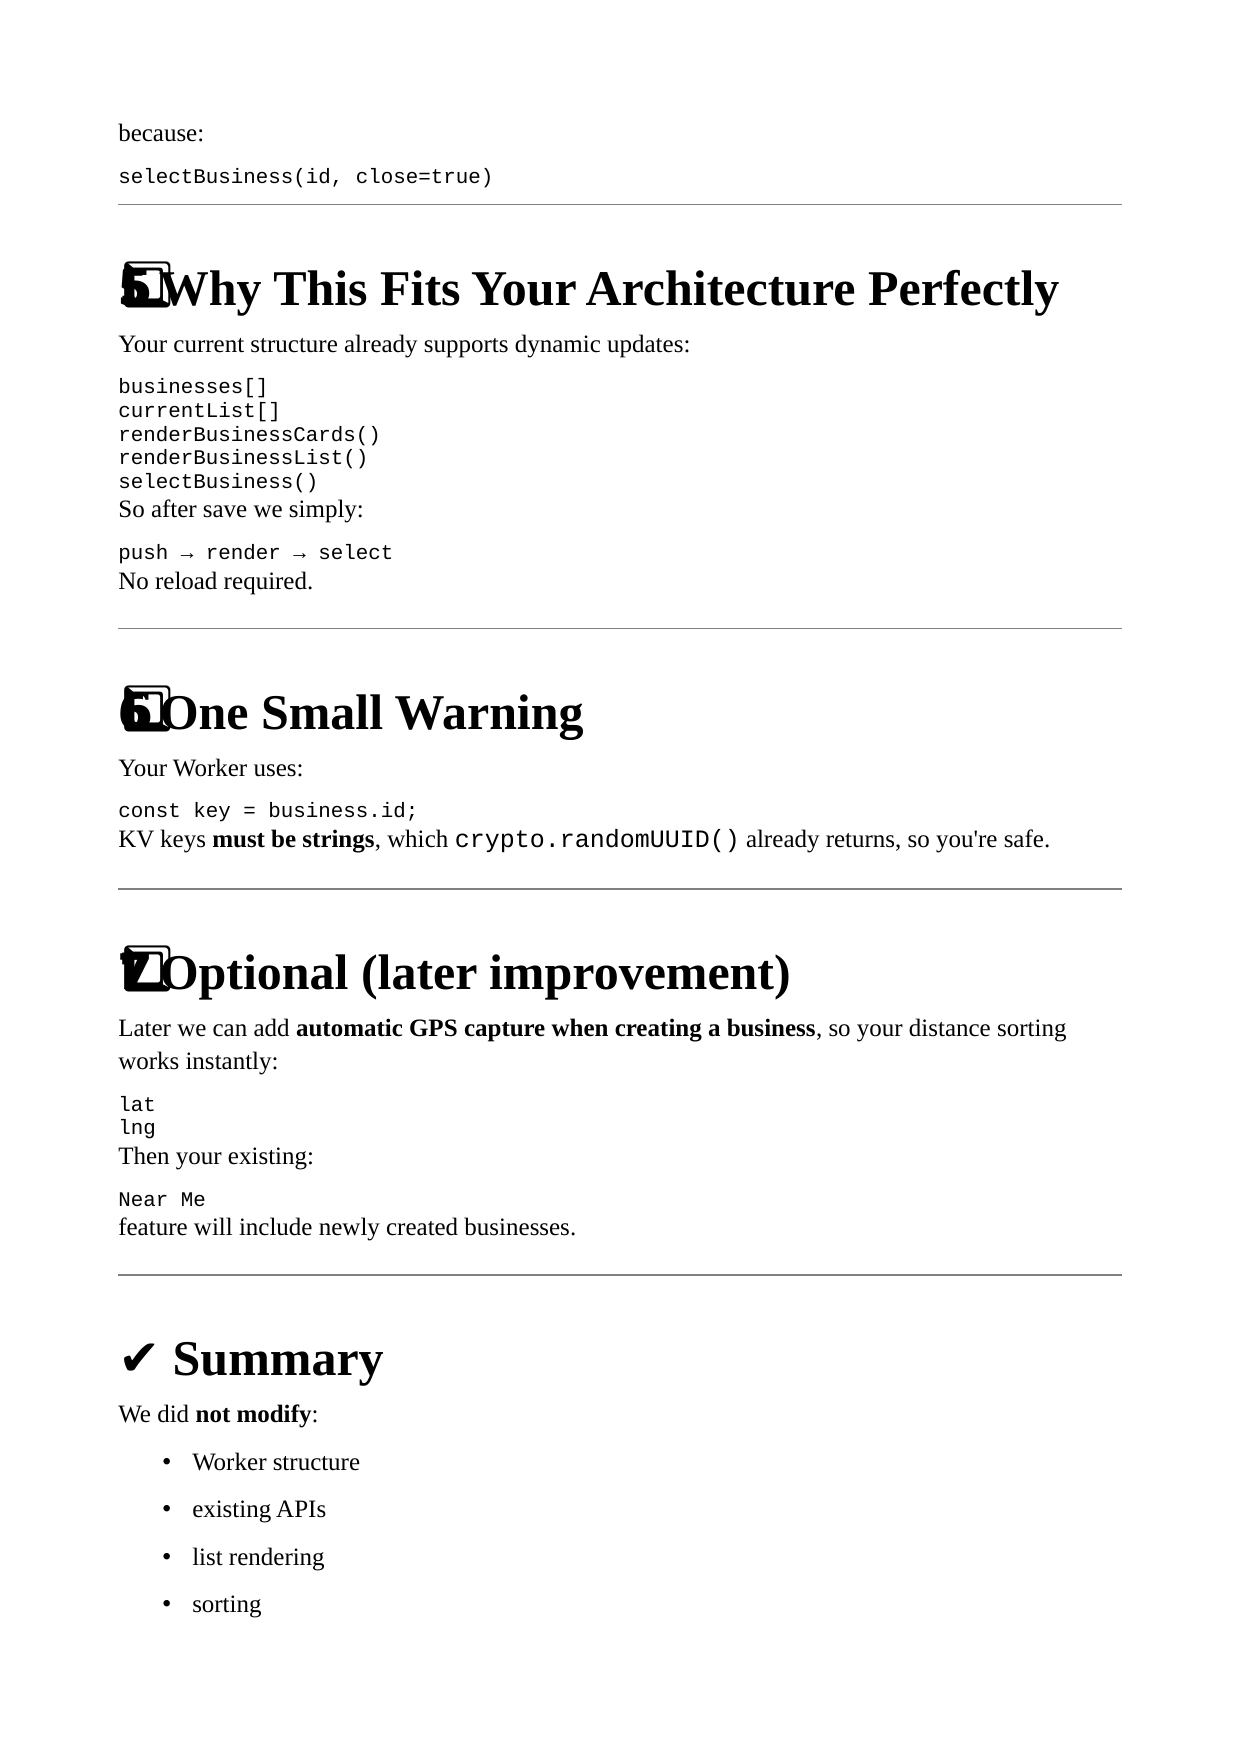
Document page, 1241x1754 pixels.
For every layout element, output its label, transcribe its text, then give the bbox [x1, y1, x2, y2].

list Worker structure [162, 1447, 1122, 1476]
list existing APIs [162, 1494, 1122, 1523]
list list rendering [162, 1542, 1122, 1571]
text We did not modify: [118, 1399, 1122, 1428]
text renderBusinessCards() [118, 423, 1122, 447]
text const key = business.id; [118, 800, 1122, 824]
list sorting [162, 1589, 1122, 1618]
text feature will include newly created businesses. [118, 1212, 1122, 1241]
text selectBusiness() [118, 471, 1122, 494]
text push → render → select [118, 542, 1122, 566]
text lng [118, 1117, 1122, 1141]
text KV keys must be strings, which crypto.randomUUID() already returns, so you're safe. [118, 824, 1122, 855]
text Then your existing: [118, 1141, 1122, 1170]
subtitle 5️⃣ Why This Fits Your Architecture Perfectly [118, 259, 1122, 316]
text Your Worker uses: [118, 753, 1122, 781]
text Later we can add automatic GPS capture when creating a business, so your distance sorting works instantly: [118, 1013, 1122, 1075]
text currentList[] [118, 400, 1122, 423]
text Near Me [118, 1189, 1122, 1212]
text selectBusiness(id, close=true) [118, 166, 1122, 189]
text Your current structure already supports dynamic updates: [118, 329, 1122, 357]
text lat [118, 1094, 1122, 1117]
subtitle ✔ Summary [118, 1329, 1122, 1387]
text because: [118, 118, 1122, 147]
text renderBusinessList() [118, 447, 1122, 471]
text businesses[] [118, 376, 1122, 400]
subtitle 6️⃣ One Small Warning [118, 683, 1122, 740]
text So after save we simply: [118, 494, 1122, 523]
subtitle 7️⃣ Optional (later improvement) [118, 943, 1122, 1001]
text No reload required. [118, 566, 1122, 594]
